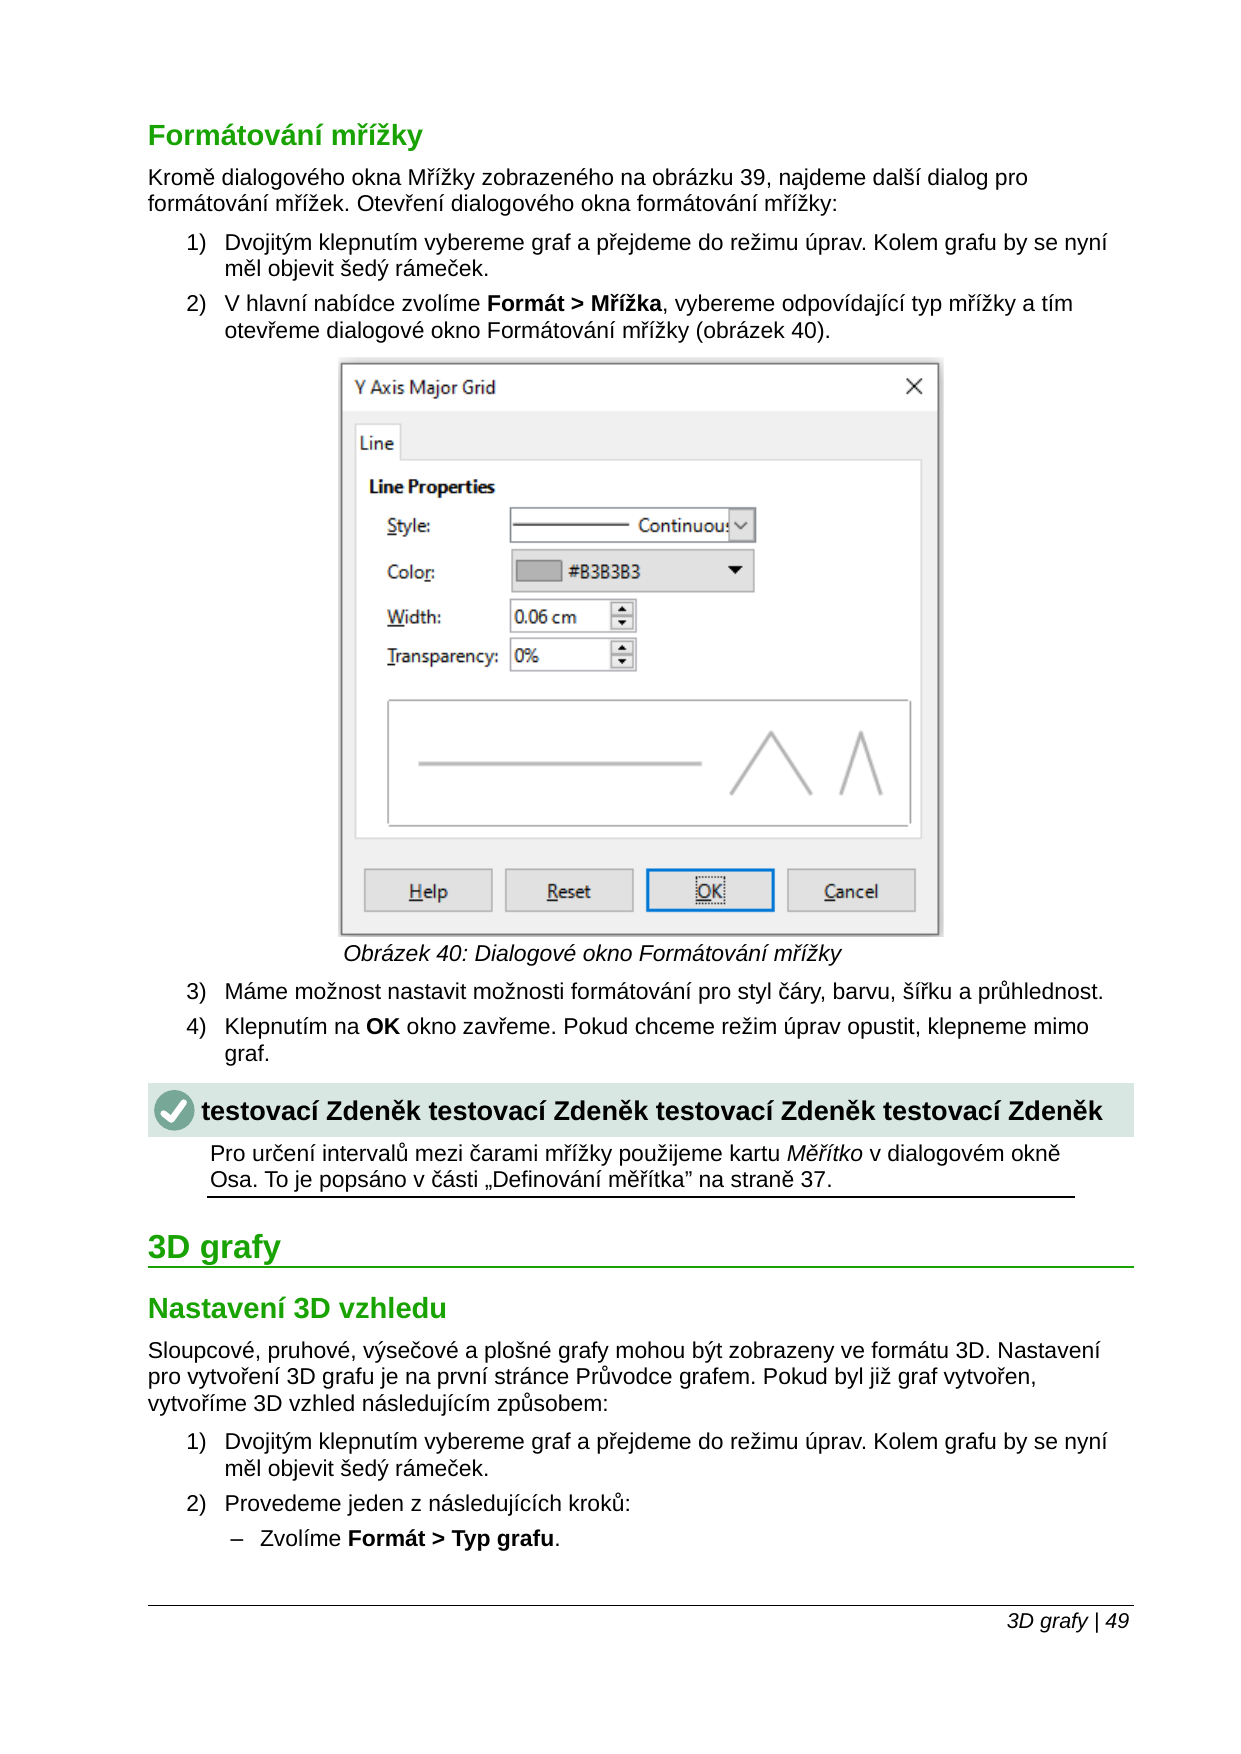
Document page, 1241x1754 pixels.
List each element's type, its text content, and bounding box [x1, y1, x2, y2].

text Pro určení intervalů mezi čarami mřížky použijeme kartu Měřítko v dialogovém okně Osa. To je popsáno v části „Definice měřítka” na straně 34. [207, 1137, 1075, 1196]
list Dvojitým klepnutím vybereme graf a přejdeme do režimu úprav. Kolem grafu by se nyní měl objevit šedý rámeček. [207, 1428, 1134, 1481]
list Provedeme jeden z následujících kroků: [207, 1490, 1134, 1516]
list V hlavní nabídce zvolíme Formát > Mřížka, vybereme odpovídající typ mřížky a tím otevřeme dialogové okno Formátování mřížky (obrázek 40). [207, 290, 1134, 343]
subtitle 3D grafy [148, 1227, 1134, 1266]
subtitle Nastavení 3D vzhledu [148, 1291, 1134, 1325]
subtitle Formátování mřížky [148, 118, 1134, 152]
subtitle testovací Zdeněk testovací Zdeněk testovací Zdeněk testovací Zdeněk [148, 1083, 1134, 1137]
text Kromě dialogového okna Mřížky zobrazeného na obrázku 39, najdeme další dialog pro formátování mřížek. Otevření dialogového okna formátování mřížky: [148, 163, 1134, 216]
list Máme možnost nastavit možnosti formátování pro styl čáry, barvu, šířku a průhlednost. [207, 978, 1134, 1004]
text Obrázek 40: Dialogové okno Formátování mřížky [335, 355, 946, 966]
picture [338, 357, 944, 937]
list Dvojitým klepnutím vybereme graf a přejdeme do režimu úprav. Kolem grafu by se nyní měl objevit šedý rámeček. [207, 229, 1134, 281]
list Zvolíme Formát > Typ grafu. [230, 1525, 1134, 1551]
list Klepnutím na OK okno zavřeme. Pokud chceme režim úprav opustit, klepneme mimo graf. [207, 1013, 1134, 1066]
list Sloupcové, pruhové, výsečové a plošné grafy mohou být zobrazeny ve formátu 3D. Nastavení pro vytvoření 3D grafu je na první stránce Průvodce grafem. Pokud byl již graf vytvořen, vytvoříme 3D vzhled následujícím způsobem: [148, 1337, 1134, 1416]
